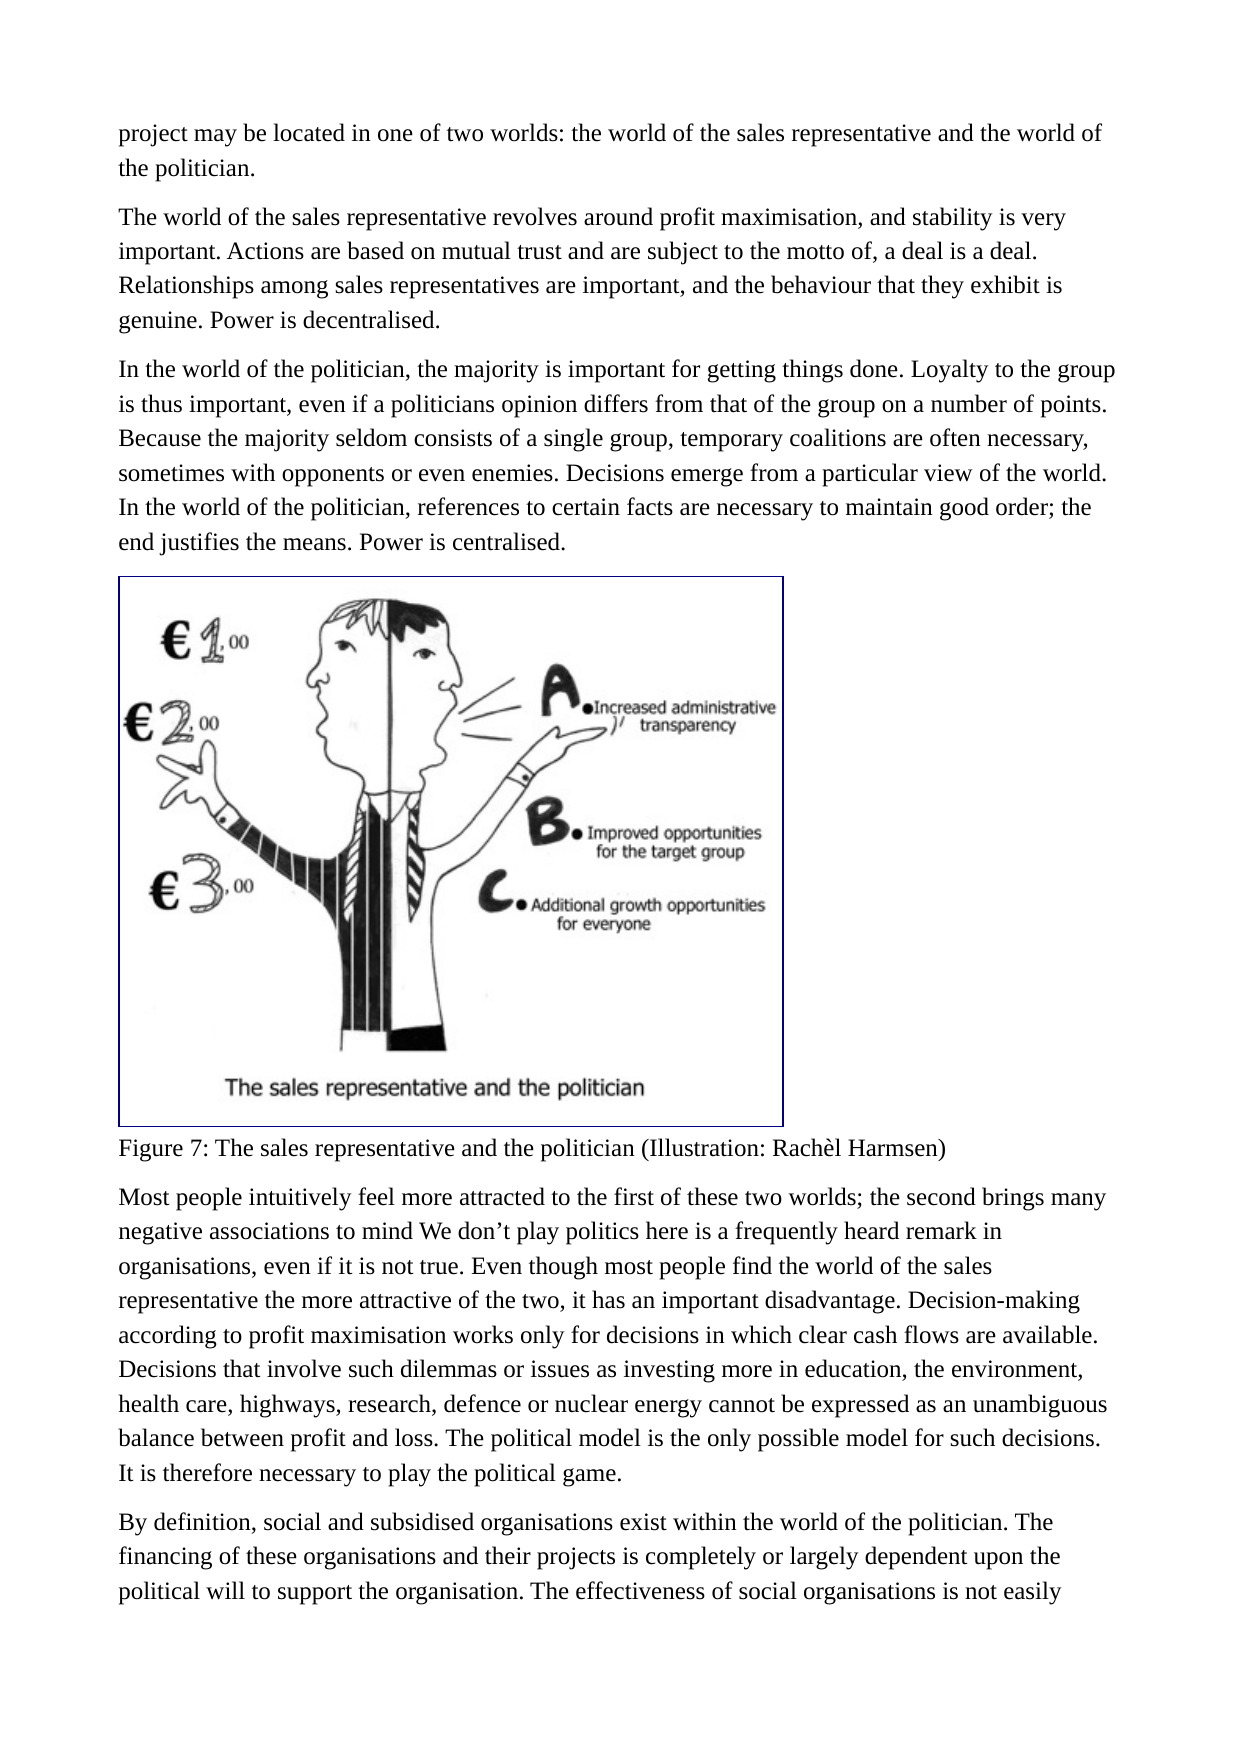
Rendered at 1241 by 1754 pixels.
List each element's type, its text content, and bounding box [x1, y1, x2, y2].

text By definition, social and subsidised organisations exist within the world of the politician. The financing of these organisations and their projects is completely or largely dependent upon the political will to support the organisation. The effectiveness of social organisations is not easily [118, 1507, 1122, 1604]
picture [120, 577, 782, 1126]
text In the world of the politician, the majority is important for getting things done. Loyalty to the group is thus important, even if a politicians opinion differs from that of the group on a number of points. Because the majority seldom consists of a single group, temporary coalitions are often necessary, sometimes with opponents or even enemies. Decisions emerge from a particular view of the world. In the world of the politician, references to certain facts are necessary to maintain good order; the end justifies the means. Power is centralised. [118, 354, 1122, 555]
text Figure 7: The sales representative and the politician (Illustration: Rachèl Harmsen) [118, 576, 1122, 1162]
text Most people intuitively feel more attracted to the first of these two worlds; the second brings many negative associations to mind We don’t play politics here is a frequently heard remark in organisations, even if it is not true. Even though most people find the world of the sales representative the more attractive of the two, it has an important disadvantage. Decision-making according to profit maximisation works only for decisions in which clear cash flows are available. Decisions that involve such dilemmas or issues as investing more in education, the environment, health care, highways, research, defence or nuclear energy cannot be expressed as an unambiguous balance between profit and loss. The political model is the only possible model for such decisions. It is therefore necessary to play the political game. [118, 1182, 1122, 1487]
text project may be located in one of two worlds: the world of the sales representative and the world of the politician. [118, 118, 1122, 181]
text The world of the sales representative revolves around profit maximisation, and stability is very important. Actions are based on mutual trust and are subject to the motto of, a deal is a deal. Relationships among sales representatives are important, and the behaviour that they exhibit is genuine. Power is decentralised. [118, 202, 1122, 334]
